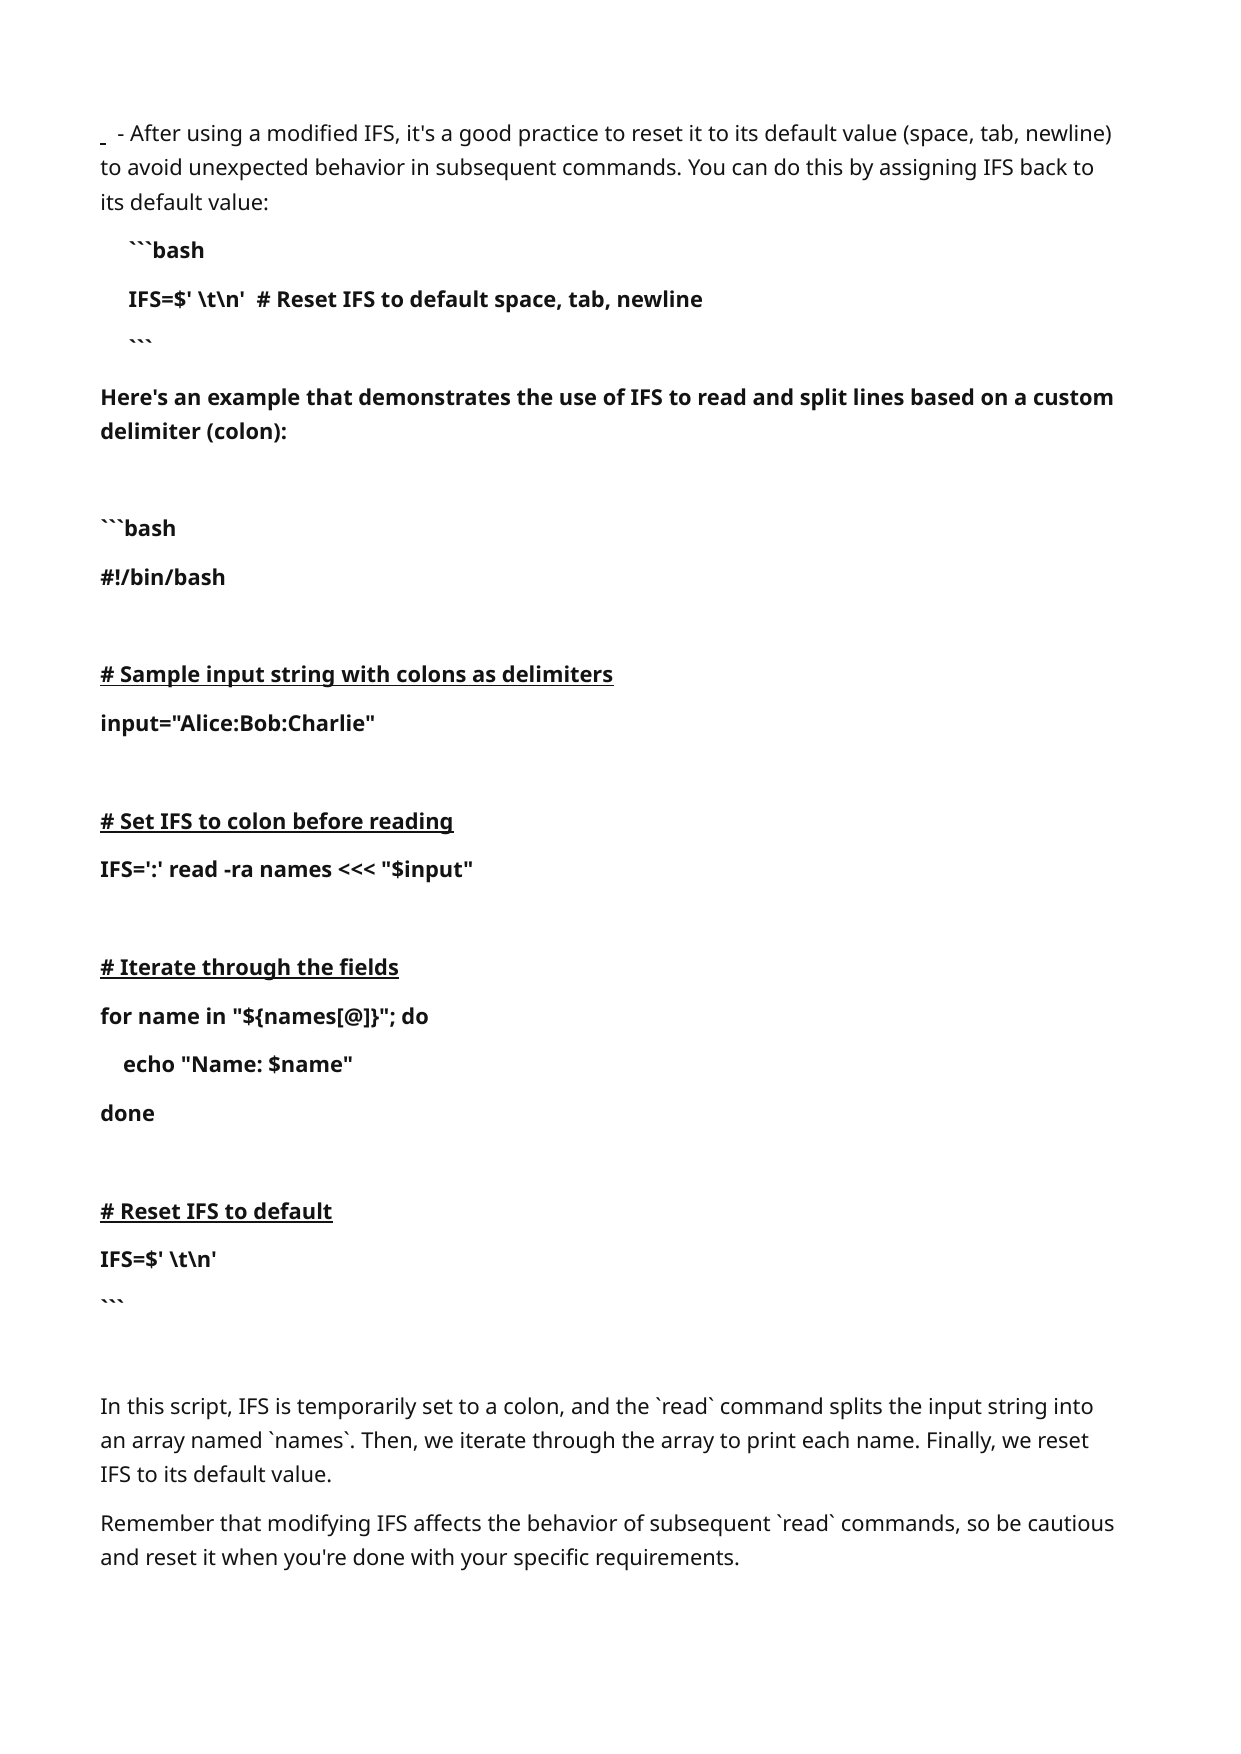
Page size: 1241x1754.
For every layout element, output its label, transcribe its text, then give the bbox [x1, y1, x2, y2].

text echo "Name: $name" [100, 1049, 1122, 1079]
text IFS=$' \t\n' [100, 1244, 1122, 1274]
text ```bash [100, 235, 1122, 265]
text IFS=$' \t\n' # Reset IFS to default space, tab, newline [100, 284, 1122, 314]
text ```bash [100, 513, 1122, 543]
text # Iterate through the fields [100, 952, 1122, 982]
text ``` [100, 1293, 1122, 1323]
text # Sample input string with colons as delimiters [100, 659, 1122, 689]
text Remember that modifying IFS affects the behavior of subsequent `read` commands, so be cautious and reset it when you're done with your specific requirements. [100, 1508, 1122, 1572]
text #!/bin/bash [100, 562, 1122, 592]
text # Set IFS to colon before reading [100, 806, 1122, 835]
text # Reset IFS to default [100, 1196, 1122, 1225]
text Here's an example that demonstrates the use of IFS to read and split lines based on a custom delimiter (colon): [100, 381, 1122, 445]
text IFS=':' read -ra names <<< "$input" [100, 854, 1122, 884]
text input="Alice:Bob:Charlie" [100, 708, 1122, 738]
text for name in "${names[@]}"; do [100, 1001, 1122, 1030]
text - After using a modified IFS, it's a good practice to reset it to its default value (space, tab, newline) to avoid unexpected behavior in subsequent commands. You can do this by assigning IFS back to its default value: [100, 118, 1122, 216]
text done [100, 1098, 1122, 1128]
text ``` [100, 333, 1122, 362]
text In this script, IFS is temporarily set to a colon, and the `read` command splits the input string into an array named `names`. Then, we iterate through the array to print each name. Finally, we reset IFS to its default value. [100, 1391, 1122, 1489]
